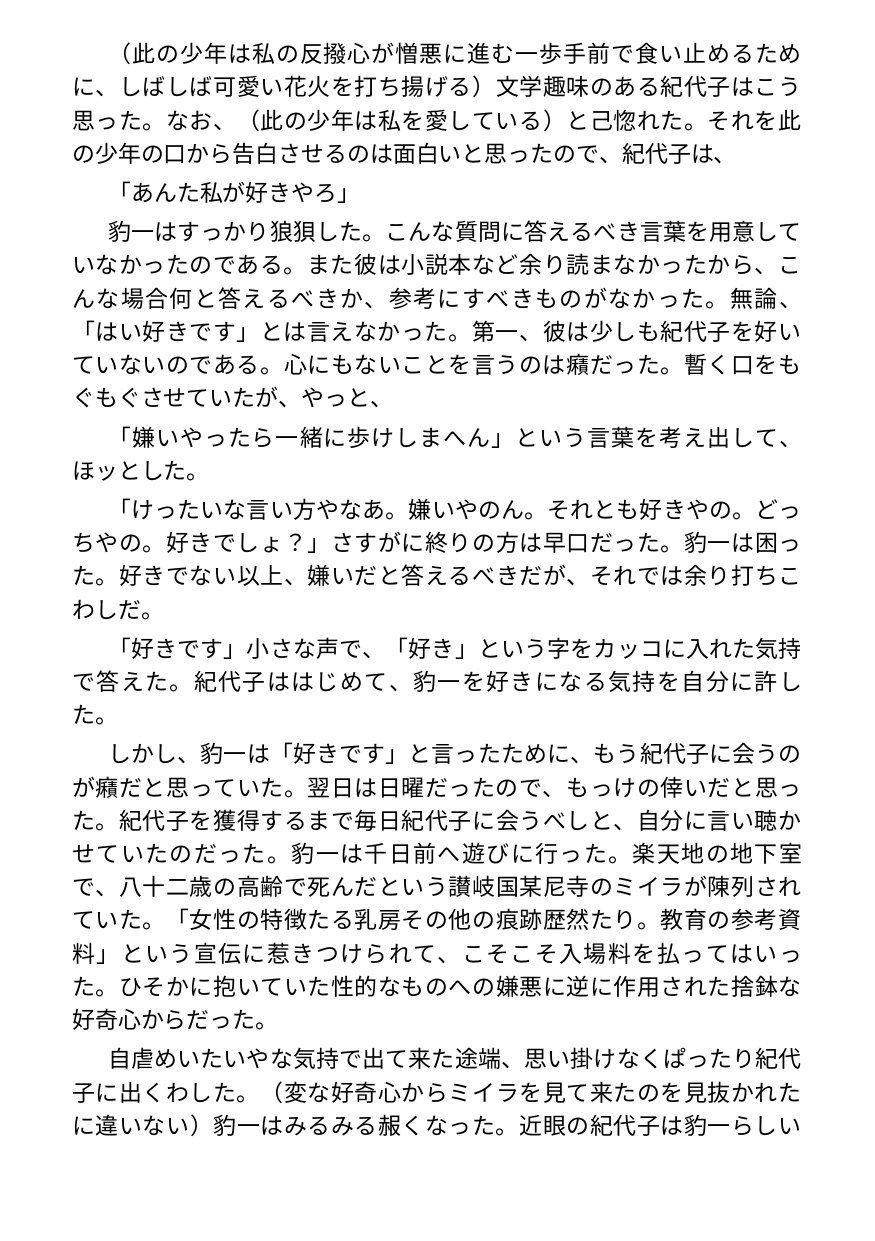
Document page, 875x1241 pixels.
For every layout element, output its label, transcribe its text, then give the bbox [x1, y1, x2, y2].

text 「好きです」小さな声で、「好き」という字をカッコに入れた気持で答えた。紀代子ははじめて、豹一を好きになる気持を自分に許した。 [72, 631, 802, 730]
text 「あんた私が好きやろ」 [72, 175, 802, 208]
text （此の少年は私の反撥心が憎悪に進む一歩手前で食い止めるために、しばしば可愛い花火を打ち揚げる）文学趣味のある紀代子はこう思った。なお、（此の少年は私を愛している）と己惚れた。それを此の少年の口から告白させるのは面白いと思ったので、紀代子は、 [72, 36, 802, 169]
text 自虐めいたいやな気持で出て来た途端、思い掛けなくぱったり紀代子に出くわした。（変な好奇心からミイラを見て来たのを見抜かれたに違いない）豹一はみるみる赧くなった。近眼の紀代子は豹一らしい [72, 1041, 802, 1141]
text 「嫌いやったら一緒に歩けしまへん」という言葉を考え出して、ほッとした。 [72, 419, 802, 486]
text 豹一はすっかり狼狽した。こんな質問に答えるべき言葉を用意していなかったのである。また彼は小説本など余り読まなかったから、こんな場合何と答えるべきか、参考にすべきものがなかった。無論、「はい好きです」とは言えなかった。第一、彼は少しも紀代子を好いていないのである。心にもないことを言うのは癪だった。暫く口をもぐもぐさせていたが、やっと、 [72, 214, 802, 413]
text しかし、豹一は「好きです」と言ったために、もう紀代子に会うのが癪だと思っていた。翌日は日曜だったので、もっけの倖いだと思った。紀代子を獲得するまで毎日紀代子に会うべしと、自分に言い聴かせていたのだった。豹一は千日前へ遊びに行った。楽天地の地下室で、八十二歳の高齢で死んだという讃岐国某尼寺のミイラが陳列されていた。「女性の特徴たる乳房その他の痕跡歴然たり。教育の参考資料」という宣伝に惹きつけられて、こそこそ入場料を払ってはいった。ひそかに抱いていた性的なものへの嫌悪に逆に作用された捨鉢な好奇心からだった。 [72, 736, 802, 1035]
text 「けったいな言い方やなあ。嫌いやのん。それとも好きやの。どっちやの。好きでしょ？」さすがに終りの方は早口だった。豹一は困った。好きでない以上、嫌いだと答えるべきだが、それでは余り打ちこわしだ。 [72, 492, 802, 625]
